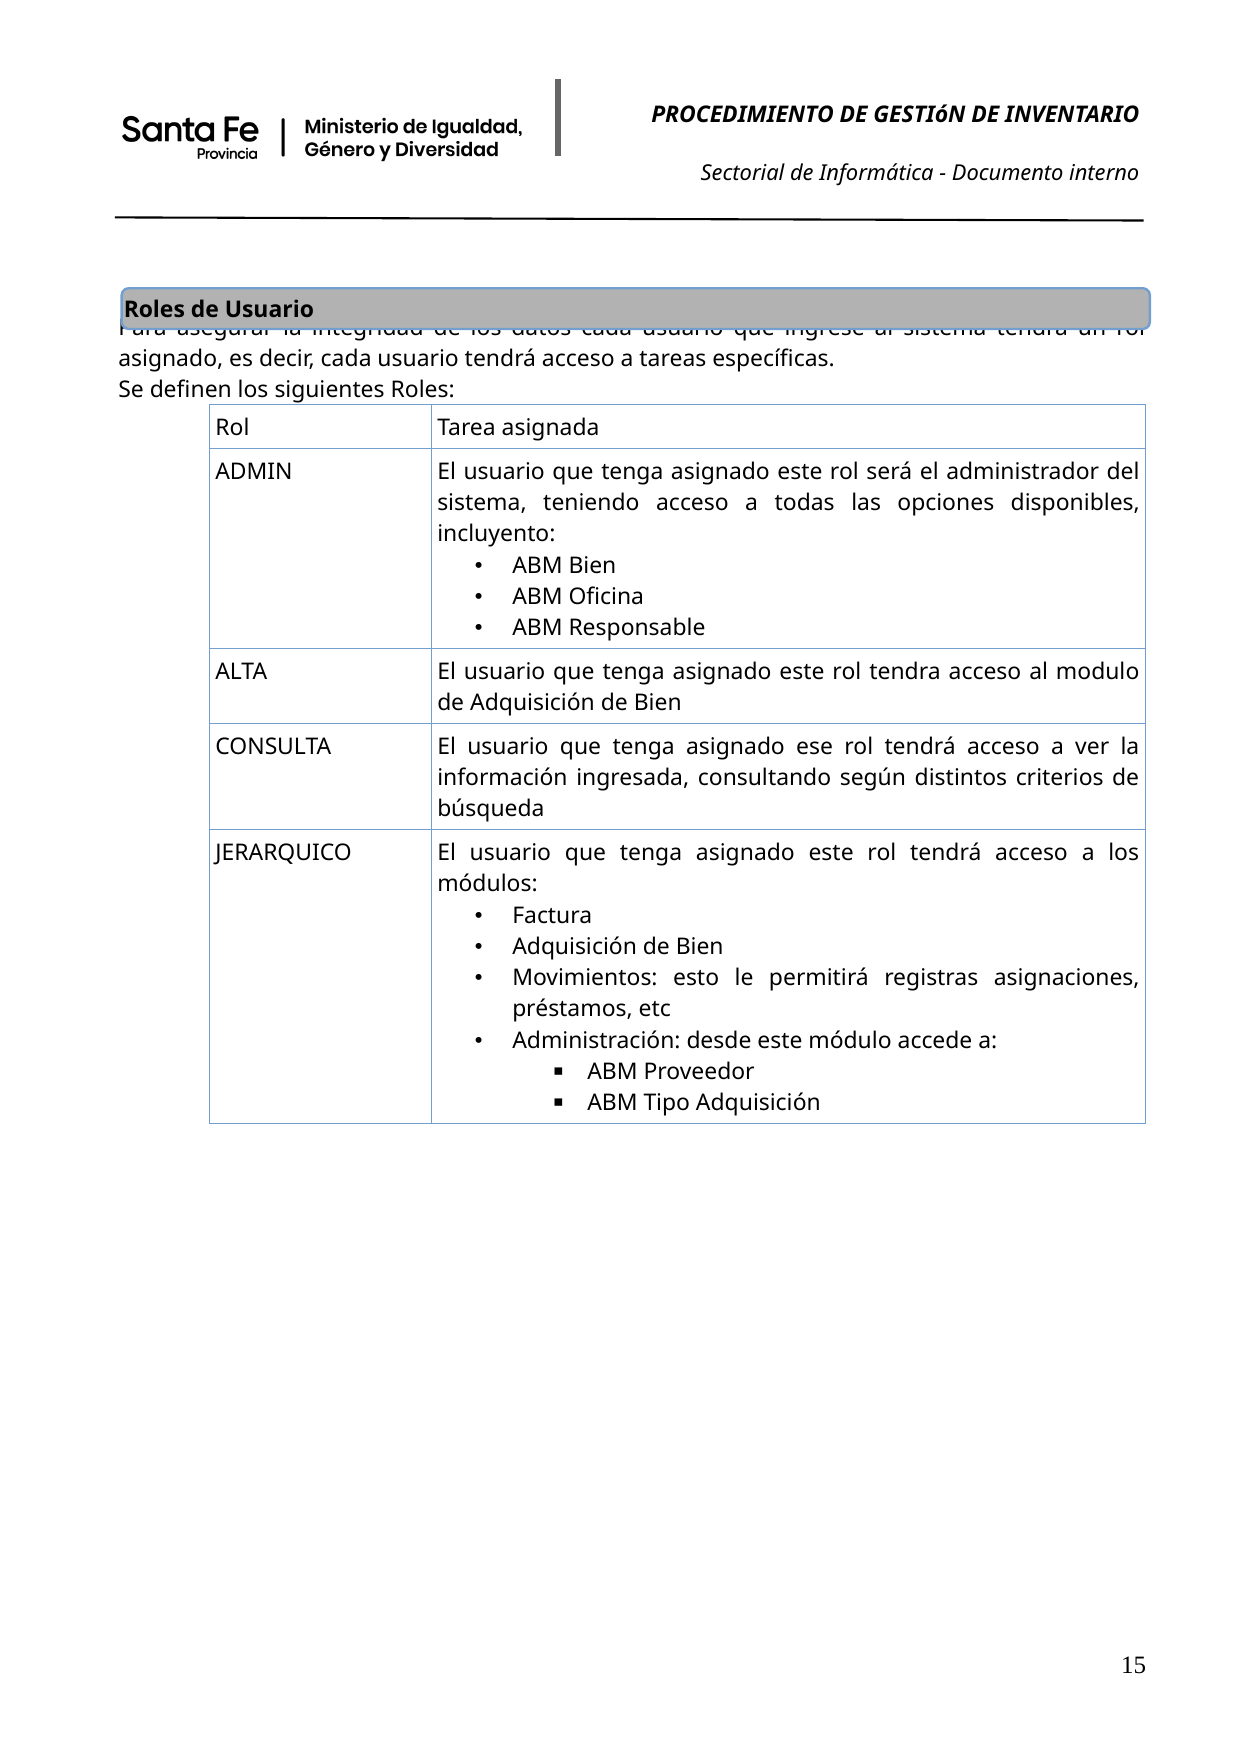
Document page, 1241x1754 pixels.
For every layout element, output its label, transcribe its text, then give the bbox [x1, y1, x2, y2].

table_cell ADMIN [210, 449, 431, 648]
table_cell CONSULTA [210, 724, 431, 829]
table_cell El usuario que tenga asignado este rol tendra acceso al modulo de Adquisición de Bien [432, 649, 1145, 723]
table_cell El usuario que tenga asignado este rol será el administrador del sistema, teniendo acceso a todas las opciones disponibles, incluyento: ABM Bien ABM Oficina ABM Responsable [432, 449, 1145, 648]
table_header Rol [210, 405, 431, 448]
text Se definen los siguientes Roles: [118, 373, 1146, 404]
table_header Tarea asignada [432, 405, 1145, 448]
picture [102, 100, 550, 170]
table_cell ALTA [210, 649, 431, 723]
text Para asegurar la integridad de los datos cada usuario que ingrese al sistema tendrá un rol asignado, es decir, cada usuario tendrá acceso a tareas específicas. [118, 311, 1146, 373]
table_cell El usuario que tenga asignado ese rol tendrá acceso a ver la información ingresada, consultando según distintos criterios de búsqueda [432, 724, 1145, 829]
table_cell JERARQUICO [210, 830, 431, 1123]
table_cell El usuario que tenga asignado este rol tendrá acceso a los módulos: Factura Adquisición de Bien Movimientos: esto le permitirá registras asignaciones, préstamos, etc Administración: desde este módulo accede a: ABM Proveedor ABM Tipo Adquisición [432, 830, 1145, 1123]
